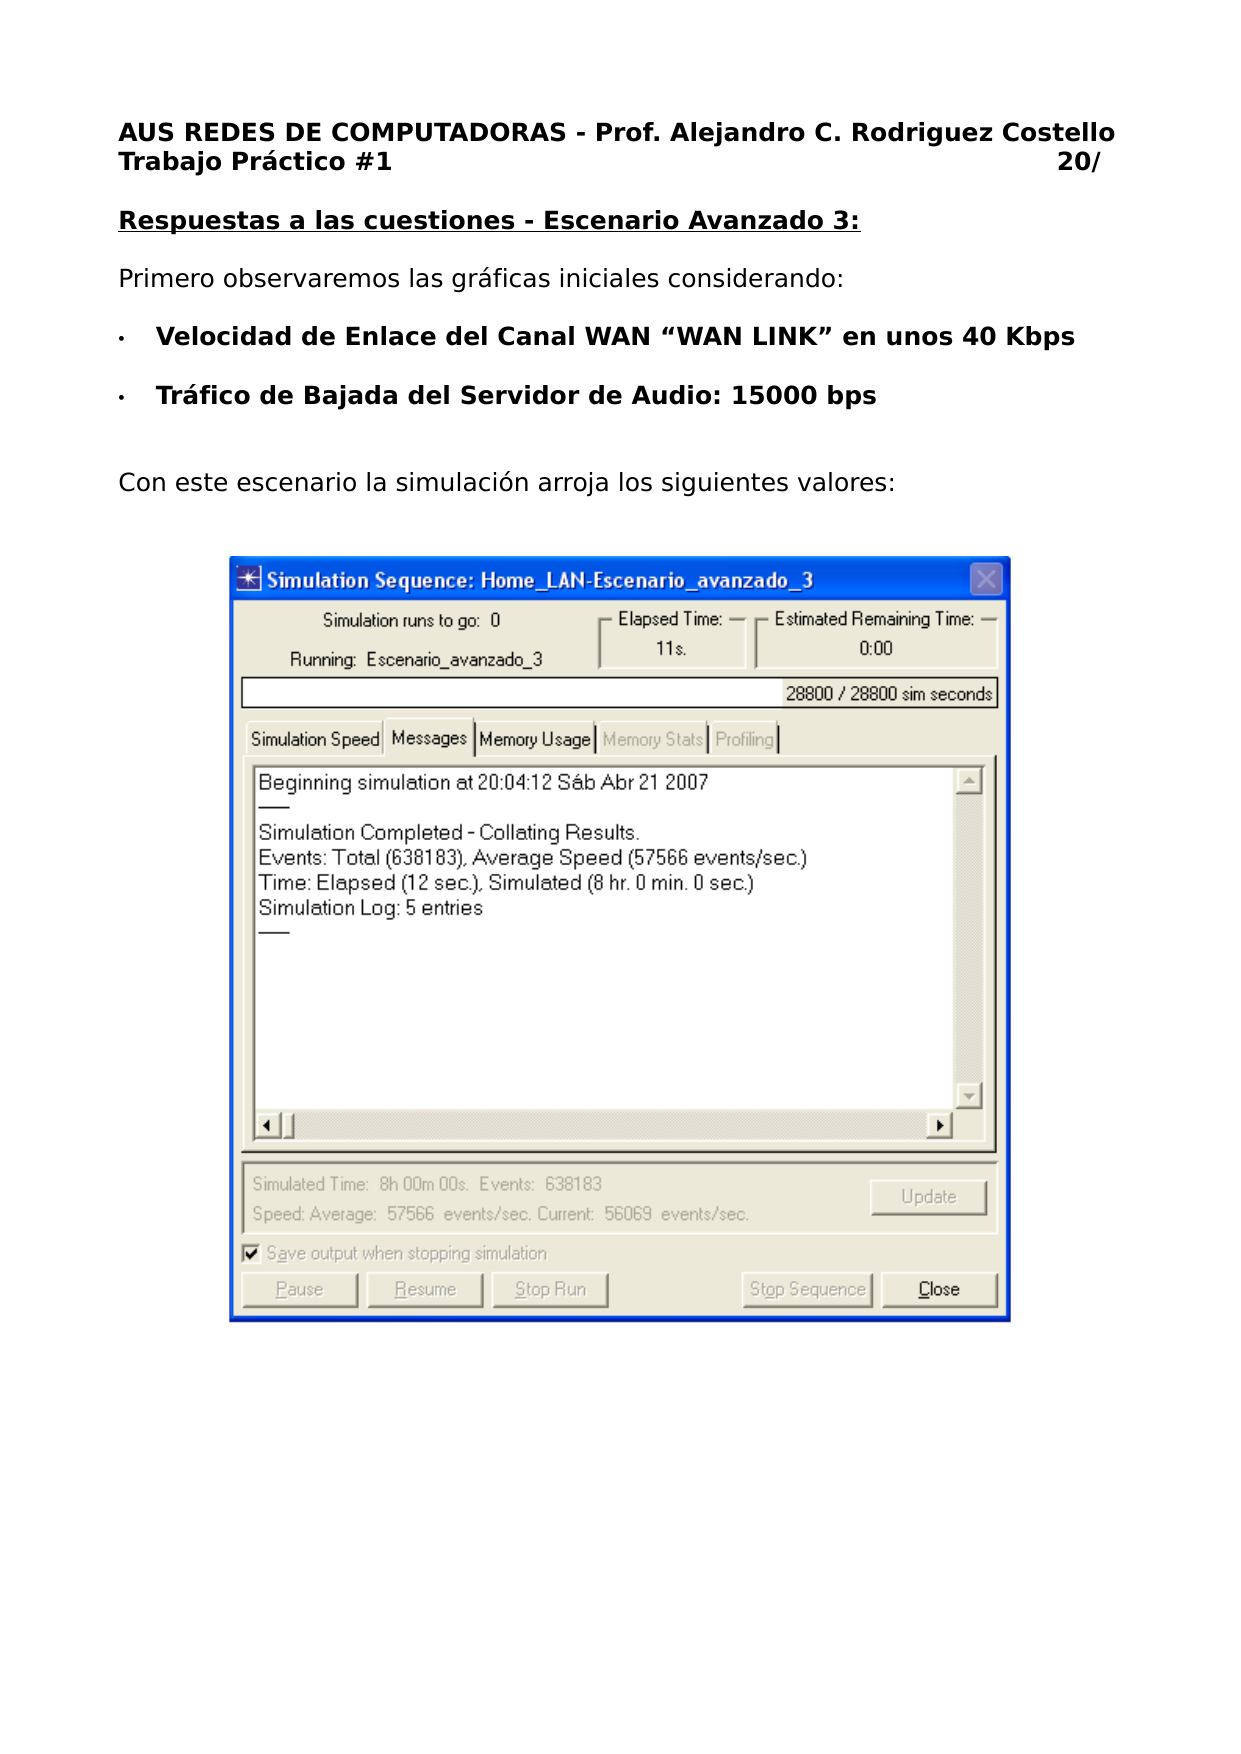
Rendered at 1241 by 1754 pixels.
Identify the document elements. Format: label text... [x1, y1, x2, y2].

picture [229, 556, 1011, 1338]
text Primero observaremos las gráficas iniciales considerando: [118, 264, 1122, 293]
list Velocidad de Enlace del Canal WAN “WAN LINK” en unos 40 Kbps [118, 323, 1122, 352]
text Con este escenario la simulación arroja los siguientes valores: [118, 468, 1122, 498]
list Tráfico de Bajada del Servidor de Audio: 15000 bps [118, 381, 1122, 410]
text Respuestas a las cuestiones - Escenario Avanzado 3: [118, 206, 1122, 235]
